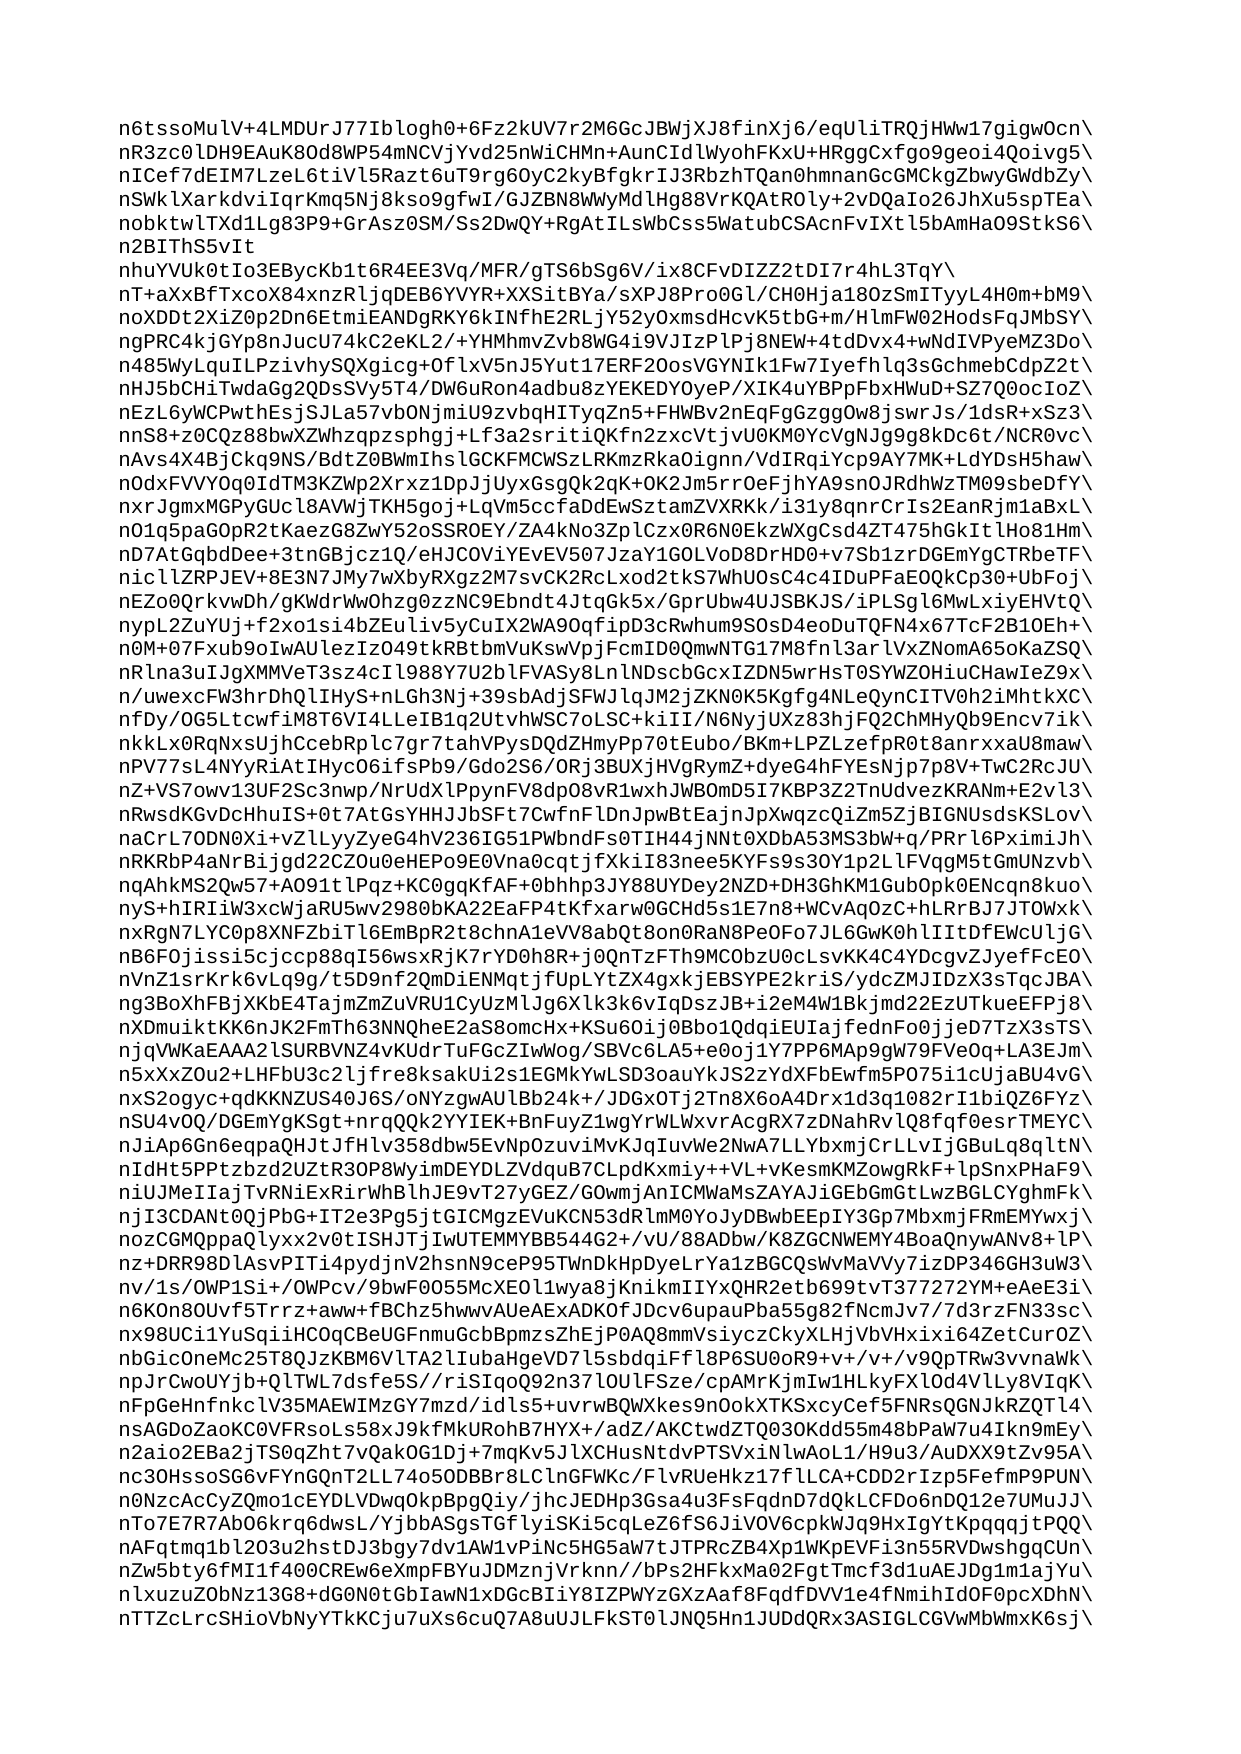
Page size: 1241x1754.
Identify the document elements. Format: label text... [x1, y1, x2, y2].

text nhuYVUk0tIo3EBycKb1t6R4EE3Vq/MFR/gTS6bSg6V/ix8CFvDIZZ2tDI7r4hL3TqY\nT+aXxBfTxcoX84xnzRljqDEB6YVYR+XXSitBYa/sXPJ8Pro0Gl/CH0Hja18OzSmITyyL4H0m+bM9\noXDDt2XiZ0p2Dn6EtmiEANDgRKY6kINfhE2RLjY52yOxmsdHcvK5tbG+m/HlmFW02HodsFqJMbSY\ngPRC4kjGYp8nJucU74kC2eKL2/+YHMhmvZvb8WG4i9VJIzPlPj8NEW+4tdDvx4+wNdIVPyeMZ3Do\n485WyLquILPzivhySQXgicg+OflxV5nJ5Yut17ERF2OosVGYNIk1Fw7Iyefhlq3sGchmebCdpZ2t\nHJ5bCHiTwdaGg2QDsSVy5T4/DW6uRon4adbu8zYEKEDYOyeP/XIK4uYBPpFbxHWuD+SZ7Q0ocIoZ\nEzL6yWCPwthEsjSJLa57vbONjmiU9zvbqHITyqZn5+FHWBv2nEqFgGzggOw8jswrJs/1dsR+xSz3\nnS8+z0CQz88bwXZWhzqpzsphgj+Lf3a2sritiQKfn2zxcVtjvU0KM0YcVgNJg9g8kDc6t/NCR0vc\nAvs4X4BjCkq9NS/BdtZ0BWmIhslGCKFMCWSzLRKmzRkaOignn/VdIRqiYcp9AY7MK+LdYDsH5haw\nOdxFVVYOq0IdTM3KZWp2Xrxz1DpJjUyxGsgQk2qK+OK2Jm5rrOeFjhYA9snOJRdhWzTM09sbeDfY\nxrJgmxMGPyGUcl8AVWjTKH5goj+LqVm5ccfaDdEwSztamZVXRKk/i31y8qnrCrIs2EanRjm1aBxL\nO1q5paGOpR2tKaezG8ZwY52oSSROEY/ZA4kNo3ZplCzx0R6N0EkzWXgCsd4ZT475hGkItlHo81Hm\nD7AtGqbdDee+3tnGBjcz1Q/eHJCOViYEvEV507JzaY1GOLVoD8DrHD0+v7Sb1zrDGEmYgCTRbeTF\nicllZRPJEV+8E3N7JMy7wXbyRXgz2M7svCK2RcLxod2tkS7WhUOsC4c4IDuPFaEOQkCp30+UbFoj\nEZo0QrkvwDh/gKWdrWwOhzg0zzNC9Ebndt4JtqGk5x/GprUbw4UJSBKJS/iPLSgl6MwLxiyEHVtQ\nypL2ZuYUj+f2xo1si4bZEuliv5yCuIX2WA9OqfipD3cRwhum9SOsD4eoDuTQFN4x67TcF2B1OEh+\n0M+07Fxub9oIwAUlezIzO49tkRBtbmVuKswVpjFcmID0QmwNTG17M8fnl3arlVxZNomA65oKaZSQ\nRlna3uIJgXMMVeT3sz4cIl988Y7U2blFVASy8LnlNDscbGcxIZDN5wrHsT0SYWZOHiuCHawIeZ9x\n/uwexcFW3hrDhQlIHyS+nLGh3Nj+39sbAdjSFWJlqJM2jZKN0K5Kgfg4NLeQynCITV0h2iMhtkXC\nfDy/OG5LtcwfiM8T6VI4LLeIB1q2UtvhWSC7oLSC+kiII/N6NyjUXz83hjFQ2ChMHyQb9Encv7ik\nkkLx0RqNxsUjhCcebRplc7gr7tahVPysDQdZHmyPp70tEubo/BKm+LPZLzefpR0t8anrxxaU8maw\nPV77sL4NYyRiAtIHycO6ifsPb9/Gdo2S6/ORj3BUXjHVgRymZ+dyeG4hFYEsNjp7p8V+TwC2RcJU\nZ+VS7owv13UF2Sc3nwp/NrUdXlPpynFV8dpO8vR1wxhJWBOmD5I7KBP3Z2TnUdvezKRANm+E2vl3\nRwsdKGvDcHhuIS+0t7AtGsYHHJJbSFt7CwfnFlDnJpwBtEajnJpXwqzcQiZm5ZjBIGNUsdsKSLov\naCrL7ODN0Xi+vZlLyyZyeG4hV236IG51PWbndFs0TIH44jNNt0XDbA53MS3bW+q/PRrl6PximiJh\nRKRbP4aNrBijgd22CZOu0eHEPo9E0Vna0cqtjfXkiI83nee5KYFs9s3OY1p2LlFVqgM5tGmUNzvb\nqAhkMS2Qw57+AO91tlPqz+KC0gqKfAF+0bhhp3JY88UYDey2NZD+DH3GhKM1GubOpk0ENcqn8kuo\nyS+hIRIiW3xcWjaRU5wv2980bKA22EaFP4tKfxarw0GCHd5s1E7n8+WCvAqOzC+hLRrBJ7JTOWxk\nxRgN7LYC0p8XNFZbiTl6EmBpR2t8chnA1eVV8abQt8on0RaN8PeOFo7JL6GwK0hlIItDfEWcUljG\nB6FOjissi5cjccp88qI56wsxRjK7rYD0h8R+j0QnTzFTh9MCObzU0cLsvKK4C4YDcgvZJyefFcEO\nVnZ1srKrk6vLq9g/t5D9nf2QmDiENMqtjfUpLYtZX4gxkjEBSYPE2kriS/ydcZMJIDzX3sTqcJBA\ng3BoXhFBjXKbE4TajmZmZuVRU1CyUzMlJg6Xlk3k6vIqDszJB+i2eM4W1Bkjmd22EzUTkueEFPj8\nXDmuiktKK6nJK2FmTh63NNQheE2aS8omcHx+KSu6Oij0Bbo1QdqiEUIajfednFo0jjeD7TzX3sTS\njqVWKaEAAA2lSURBVNZ4vKUdrTuFGcZIwWog/SBVc6LA5+e0oj1Y7PP6MAp9gW79FVeOq+LA3EJm\n5xXxZOu2+LHFbU3c2ljfre8ksakUi2s1EGMkYwLSD3oauYkJS2zYdXFbEwfm5PO75i1cUjaBU4vG\nxS2ogyc+qdKKNZUS40J6S/oNYzgwAUlBb24k+/JDGxOTj2Tn8X6oA4Drx1d3q1082rI1biQZ6FYz\nSU4vOQ/DGEmYgKSgt+nrqQQk2YYIEK+BnFuyZ1wgYrWLWxvrAcgRX7zDNahRvlQ8fqf0esrTMEYC\nJiAp6Gn6eqpaQHJtJfHlv358dbw5EvNpOzuviMvKJqIuvWe2NwA7LLYbxmjCrLLvIjGBuLq8qltN\nIdHt5PPtzbzd2UZtR3OP8WyimDEYDLZVdquB7CLpdKxmiy++VL+vKesmKMZowgRkF+lpSnxPHaF9\niUJMeIIajTvRNiExRirWhBlhJE9vT27yGEZ/GOwmjAnICMWaMsZAYAJiGEbGmGtLwzBGLCYghmFk\njI3CDANt0QjPbG+IT2e3Pg5jtGICMgzEVuKCN53dRlmM0YoJyDBwbEEpIY3Gp7MbxmjFRmEMYwxj\nozCGMQppaQlyxx2v0tISHJTjIwUTEMMYBB544G2+/vU/88ADbw/K8ZGCNWEMY4BoaQnywANv8+lP\nz+DRR98DlAsvPITi4pydjnV2hsnN9ceP95TWnDkHpDyeLrYa1zBGCQsWvMaVVy7izDP346GH3uW3\nv/1s/OWP1Si+/OWPcv/9bwF0O55McXEOl1wya8jKnikmIIYxQHR2etb699tvT377272YM+eAeE3i\n6KOn8OUvf5Trrz+aww+fBChz5hwwvAUeAExADKOfJDcv6upauPba55g82fNcmJv7/7d3rzFN33sc\nx98UCi1YuSqiiHCOqCBeUGFnmuGcbBpmzsZhEjP0AQ8mmVsiyczCkyXLHjVbVHxixi64ZetCurOZ\nbGicOneMc25T8QJzKBM6VlTA2lIubaHgeVD7l5sbdqiFfl8P6SU0oR9+v+/v+/v9QpTRw3vvnaWk\npJrCwoUYjb+QlTWL7dsfe5S//riSIqoQ92n37lOUlFSze/cpAMrKjmIw1HLkyFXlOd4VlLy8VIqK\nFpGeHnfnkclV35MAEWIMzGY7mzd/idls5+uvrwBQWXkes9nOokXTKSxcyCef5FNRsQGNJkRZQTl4\nsAGDoZaoKC0VFRsoLs58xJ9kfMkURohB7HYX+/adZ/AKCtwdZTQ03OKdd55m48bPaW7u4Ikn9mEy\n2aio2EBa2jTS0qZht7vQakOG1Dj+7mqKv5JlXCHusNtdvPTSVxiNlwAoL1/H9u3/AuDXX9tZv95A\nc3OHssoSG6vFYnGQnT2LL74o5ODBBr8LClnGFWKc/FlvRUeHkz17flLCA+CDD2rIzp5FefmP9PUN\n0NzcAcCyZQmo1cEYDLVDwqOkpBpgQiy/jhcJEDHp3Gsa4u3FsFqdnD7dQkLCFDo6nDQ12e7UMuJJ\nTo7E7R7AbO6krq6dwsL/YjbbASgsTGflyiSKi5cqLeZ6fS6JiVOV6cpkWJq9HxIgYtKpqqqjtPQQ\nAFqtmq1bl2O3u2hstDJ3bgy7dv1AW1vPiNc5HG5aW7tJTPRcZB4Xp1WKpEVFi3n55RVDwshgqCUn\nZw5bty6fMI1f400CREw6eXmpFBYuJDMznjVrknn//bPs2HFkxMa02FgtTmcf3d1uAEJDg1m1ajYu\nlxuzuZObNz13G8+dG0N0tGbIawN1xDGcBIiY8IZPWYzGXzAaf8FqdfDVV1e4fNmihIdOF0pcXDhN\nTTZcLrcSHioVbNyYTkKCju7uXs6cuQ7A8uUJLFkST0lJNQ5Hn1JUDdQRx3ASIGLCGVwMbWmxK6sj\ [118, 260, 1122, 1631]
text n6tssoMulV+4LMDUrJ77Iblogh0+6Fz2kUV7r2M6GcJBWjXJ8finXj6/eqUliTRQjHWw17gigwOcn\nR3zc0lDH9EAuK8Od8WP54mNCVjYvd25nWiCHMn+AunCIdlWyohFKxU+HRggCxfgo9geoi4Qoivg5\nICef7dEIM7LzeL6tiVl5Razt6uT9rg6OyC2kyBfgkrIJ3RbzhTQan0hmnanGcGMCkgZbwyGWdbZy\nSWklXarkdviIqrKmq5Nj8kso9gfwI/GJZBN8WWyMdlHg88VrKQAtROly+2vDQaIo26JhXu5spTEa\nobktwlTXd1Lg83P9+GrAsz0SM/Ss2DwQY+RgAtILsWbCss5WatubCSAcnFvIXtl5bAmHaO9StkS6\n2BIThS5vIt [118, 118, 1122, 260]
